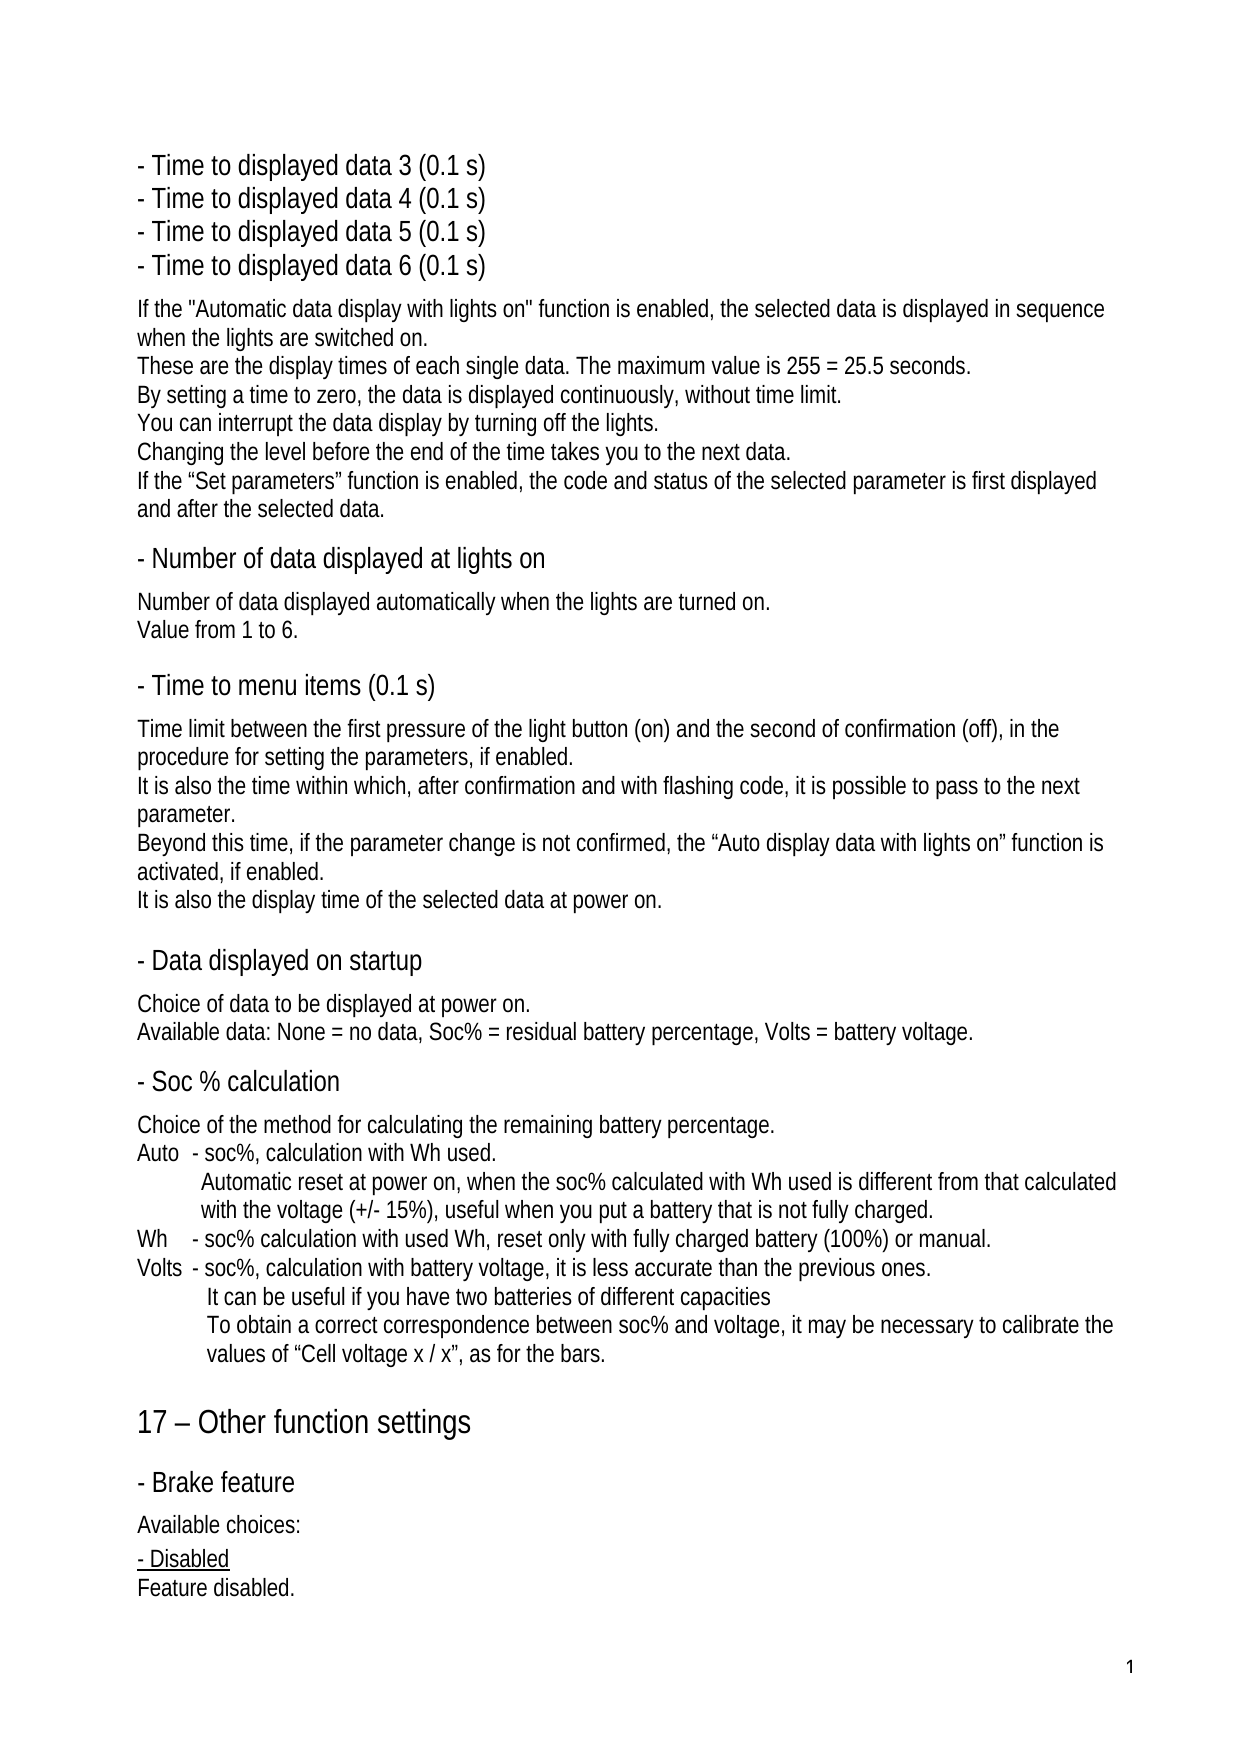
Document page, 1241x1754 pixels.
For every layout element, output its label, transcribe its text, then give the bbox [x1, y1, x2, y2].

text Changing the level before the end of the time takes you to the next data. [137, 437, 1122, 466]
text Volts - soc%, calculation with battery voltage, it is less accurate than the previous ones. [137, 1253, 1122, 1281]
text Feature disabled. [137, 1573, 1122, 1602]
text Available data: None = no data, Soc% = residual battery percentage, Volts = battery voltage. [137, 1017, 1122, 1046]
text Number of data displayed automatically when the lights are turned on. [137, 587, 1122, 615]
text It is also the time within which, after confirmation and with flashing code, it is possible to pass to the next parameter. [137, 771, 1122, 828]
text Wh - soc% calculation with used Wh, reset only with fully charged battery (100%) or manual. [137, 1224, 1122, 1253]
text If the "Automatic data display with lights on" function is enabled, the selected data is displayed in sequence when the lights are switched on. [137, 294, 1122, 351]
text Time limit between the first pressure of the light button (on) and the second of confirmation (off), in the procedure for setting the parameters, if enabled. [137, 713, 1122, 771]
text - Data displayed on startup [137, 943, 1122, 976]
text By setting a time to zero, the data is displayed continuously, without time limit. [137, 380, 1122, 408]
text - Time to menu items (0.1 s) [137, 668, 1122, 701]
text Beyond this time, if the parameter change is not confirmed, the “Auto display data with lights on” function is activated, if enabled. [137, 828, 1122, 885]
text To obtain a correct correspondence between soc% and voltage, it may be necessary to calibrate the values of “Cell voltage x / x”, as for the bars. [207, 1310, 1122, 1367]
text 17 – Other function settings [137, 1403, 1122, 1441]
text - Time to displayed data 3 (0.1 s) [137, 148, 1122, 181]
text - Time to displayed data 5 (0.1 s) [137, 214, 1122, 248]
text Automatic reset at power on, when the soc% calculated with Wh used is different from that calculated with the voltage (+/- 15%), useful when you put a battery that is not fully charged. [201, 1167, 1122, 1224]
text These are the display times of each single data. The maximum value is 255 = 25.5 seconds. [137, 351, 1122, 380]
text Choice of data to be displayed at power on. [137, 989, 1122, 1017]
text Available choices: [137, 1510, 1122, 1538]
text - Time to displayed data 4 (0.1 s) [137, 181, 1122, 214]
text - Time to displayed data 6 (0.1 s) [137, 248, 1122, 281]
text You can interrupt the data display by turning off the lights. [137, 408, 1122, 437]
text Choice of the method for calculating the remaining battery percentage. [137, 1109, 1122, 1138]
text - Brake feature [137, 1465, 1122, 1498]
text It can be useful if you have two batteries of different capacities [207, 1281, 1122, 1310]
text If the “Set parameters” function is enabled, the code and status of the selected parameter is first displayed and after the selected data. [137, 466, 1122, 523]
text - Disabled [137, 1544, 1122, 1573]
text - Soc % calculation [137, 1064, 1122, 1097]
text Value from 1 to 6. [137, 615, 1122, 644]
text It is also the display time of the selected data at power on. [137, 885, 1122, 914]
text Auto - soc%, calculation with Wh used. [137, 1138, 1122, 1167]
text - Number of data displayed at lights on [137, 541, 1122, 574]
